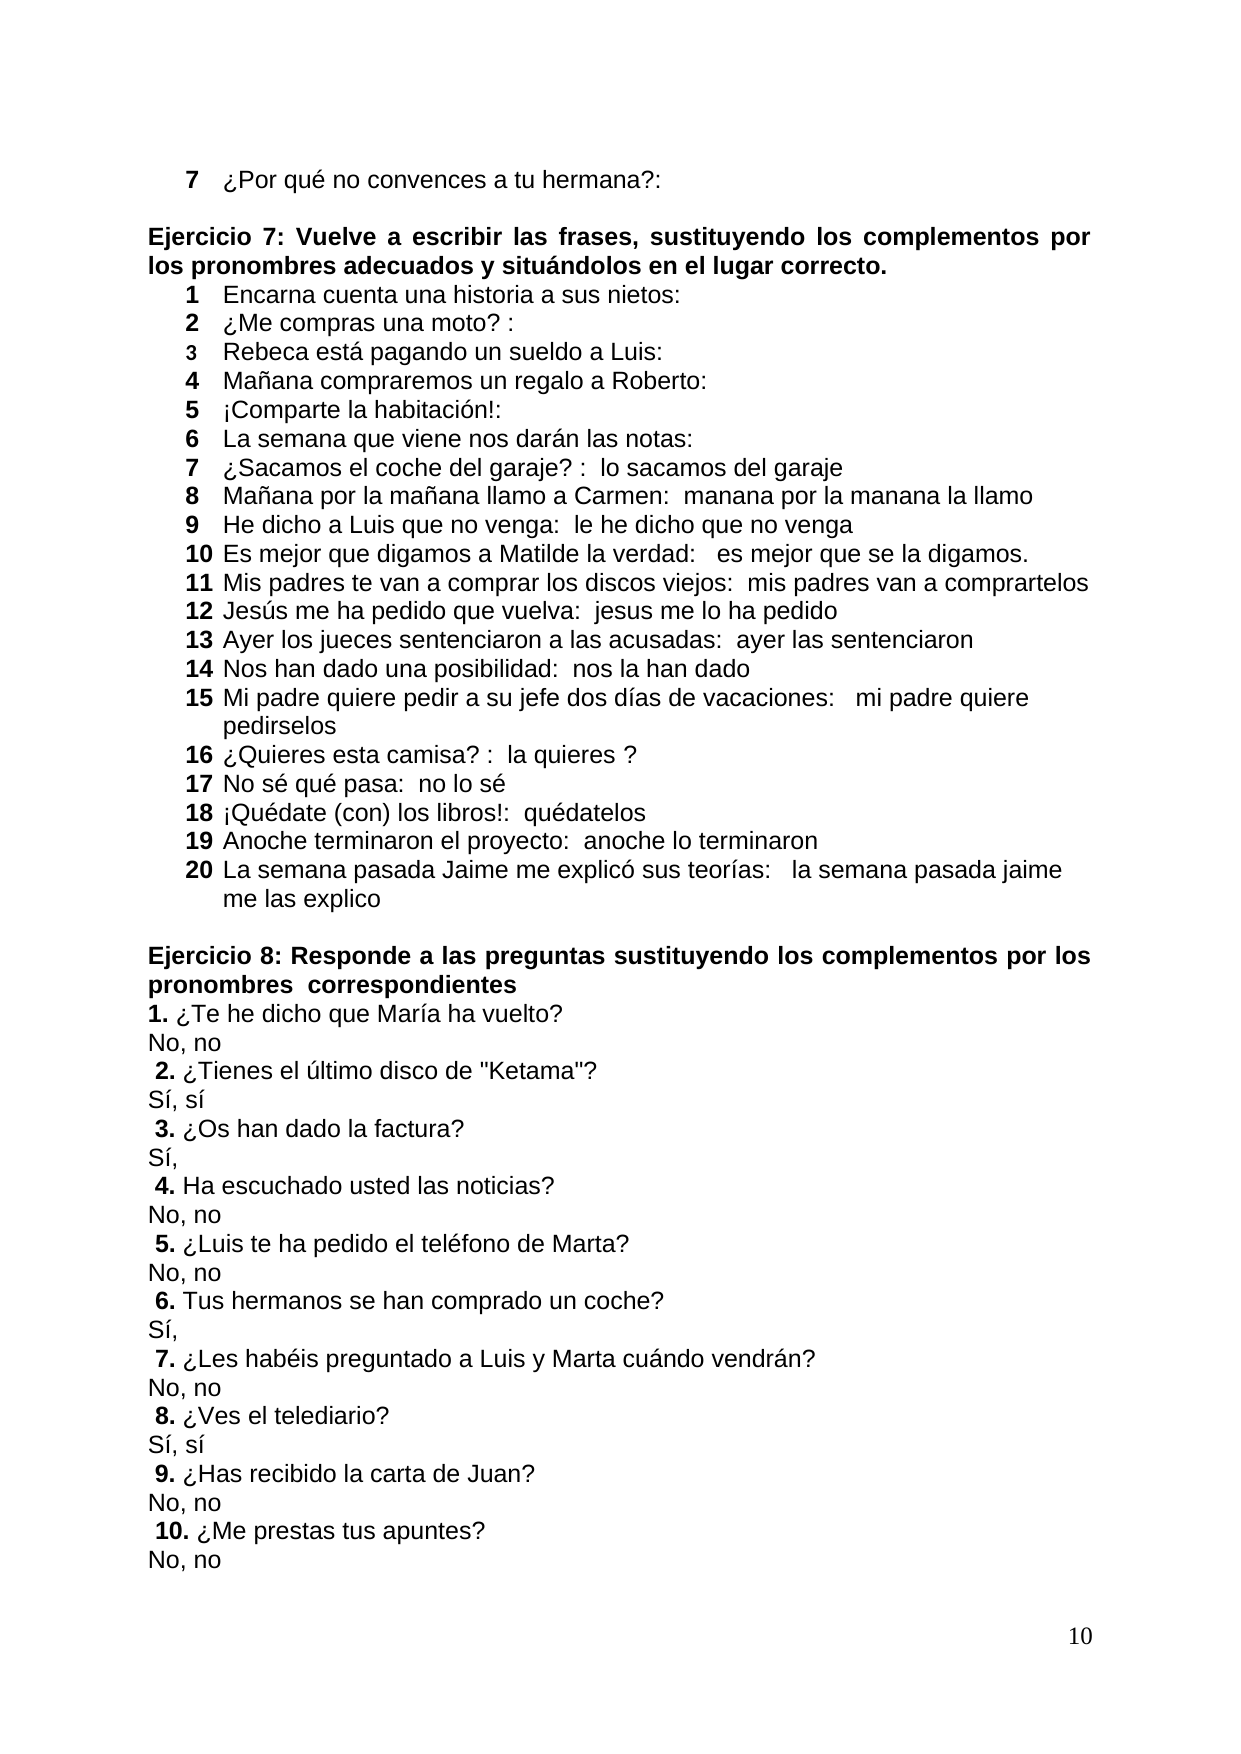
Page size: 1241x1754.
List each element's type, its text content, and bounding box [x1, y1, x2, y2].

list Rebeca está pagando un sueldo a Luis: [185, 337, 1092, 366]
list Es mejor que digamos a Matilde la verdad: es mejor que se la digamos. [185, 539, 1092, 567]
text 8. ¿Ves el telediario? [148, 1401, 1092, 1430]
text Ejercicio 7: Vuelve a escribir las frases, sustituyendo los complementos por los pronombres adecuados y situándolos en el lugar correcto. [148, 222, 1092, 279]
list La semana que viene nos darán las notas: [185, 424, 1092, 452]
list ¿Por qué no convences a tu hermana?: [185, 164, 1092, 193]
text No, no [148, 1545, 1092, 1574]
text 4. Ha escuchado usted las noticias? [148, 1171, 1092, 1200]
list ¿Quieres esta camisa? : la quieres ? [185, 740, 1092, 769]
text Ejercicio 8: Responde a las preguntas sustituyendo los complementos por los pronombres correspondientes [148, 941, 1092, 999]
text Sí, sí [148, 1085, 1092, 1114]
text 5. ¿Luis te ha pedido el teléfono de Marta? [148, 1229, 1092, 1257]
text No, no [148, 1200, 1092, 1229]
text No, no [148, 1257, 1092, 1286]
list Encarna cuenta una historia a sus nietos: [185, 279, 1092, 308]
list Mis padres te van a comprar los discos viejos: mis padres van a comprartelos [185, 567, 1092, 596]
text Sí, [148, 1315, 1092, 1344]
text 10. ¿Me prestas tus apuntes? [148, 1516, 1092, 1545]
text 2. ¿Tienes el último disco de "Ketama"? [148, 1056, 1092, 1085]
list Nos han dado una posibilidad: nos la han dado [185, 654, 1092, 682]
list Mi padre quiere pedir a su jefe dos días de vacaciones: mi padre quiere pedirselos [185, 682, 1092, 740]
text 1. ¿Te he dicho que María ha vuelto? [148, 999, 1092, 1027]
text No, no [148, 1372, 1092, 1401]
list Ayer los jueces sentenciaron a las acusadas: ayer las sentenciaron [185, 625, 1092, 654]
list Mañana por la mañana llamo a Carmen: manana por la manana la llamo [185, 481, 1092, 510]
text No, no [148, 1027, 1092, 1056]
list La semana pasada Jaime me explicó sus teorías: la semana pasada jaime me las explico [185, 855, 1092, 912]
text 7. ¿Les habéis preguntado a Luis y Marta cuándo vendrán? [148, 1344, 1092, 1372]
list He dicho a Luis que no venga: le he dicho que no venga [185, 510, 1092, 539]
list ¿Me compras una moto? : [185, 308, 1092, 337]
list Anoche terminaron el proyecto: anoche lo terminaron [185, 826, 1092, 855]
list No sé qué pasa: no lo sé [185, 769, 1092, 797]
list Jesús me ha pedido que vuelva: jesus me lo ha pedido [185, 596, 1092, 625]
text Sí, [148, 1142, 1092, 1171]
text 3. ¿Os han dado la factura? [148, 1114, 1092, 1142]
list Mañana compraremos un regalo a Roberto: [185, 366, 1092, 395]
text 6. Tus hermanos se han comprado un coche? [148, 1286, 1092, 1315]
text Sí, sí [148, 1430, 1092, 1459]
text 9. ¿Has recibido la carta de Juan? [148, 1459, 1092, 1487]
list ¡Quédate (con) los libros!: quédatelos [185, 797, 1092, 826]
list ¿Sacamos el coche del garaje? : lo sacamos del garaje [185, 452, 1092, 481]
list ¡Comparte la habitación!: [185, 395, 1092, 424]
text No, no [148, 1487, 1092, 1516]
